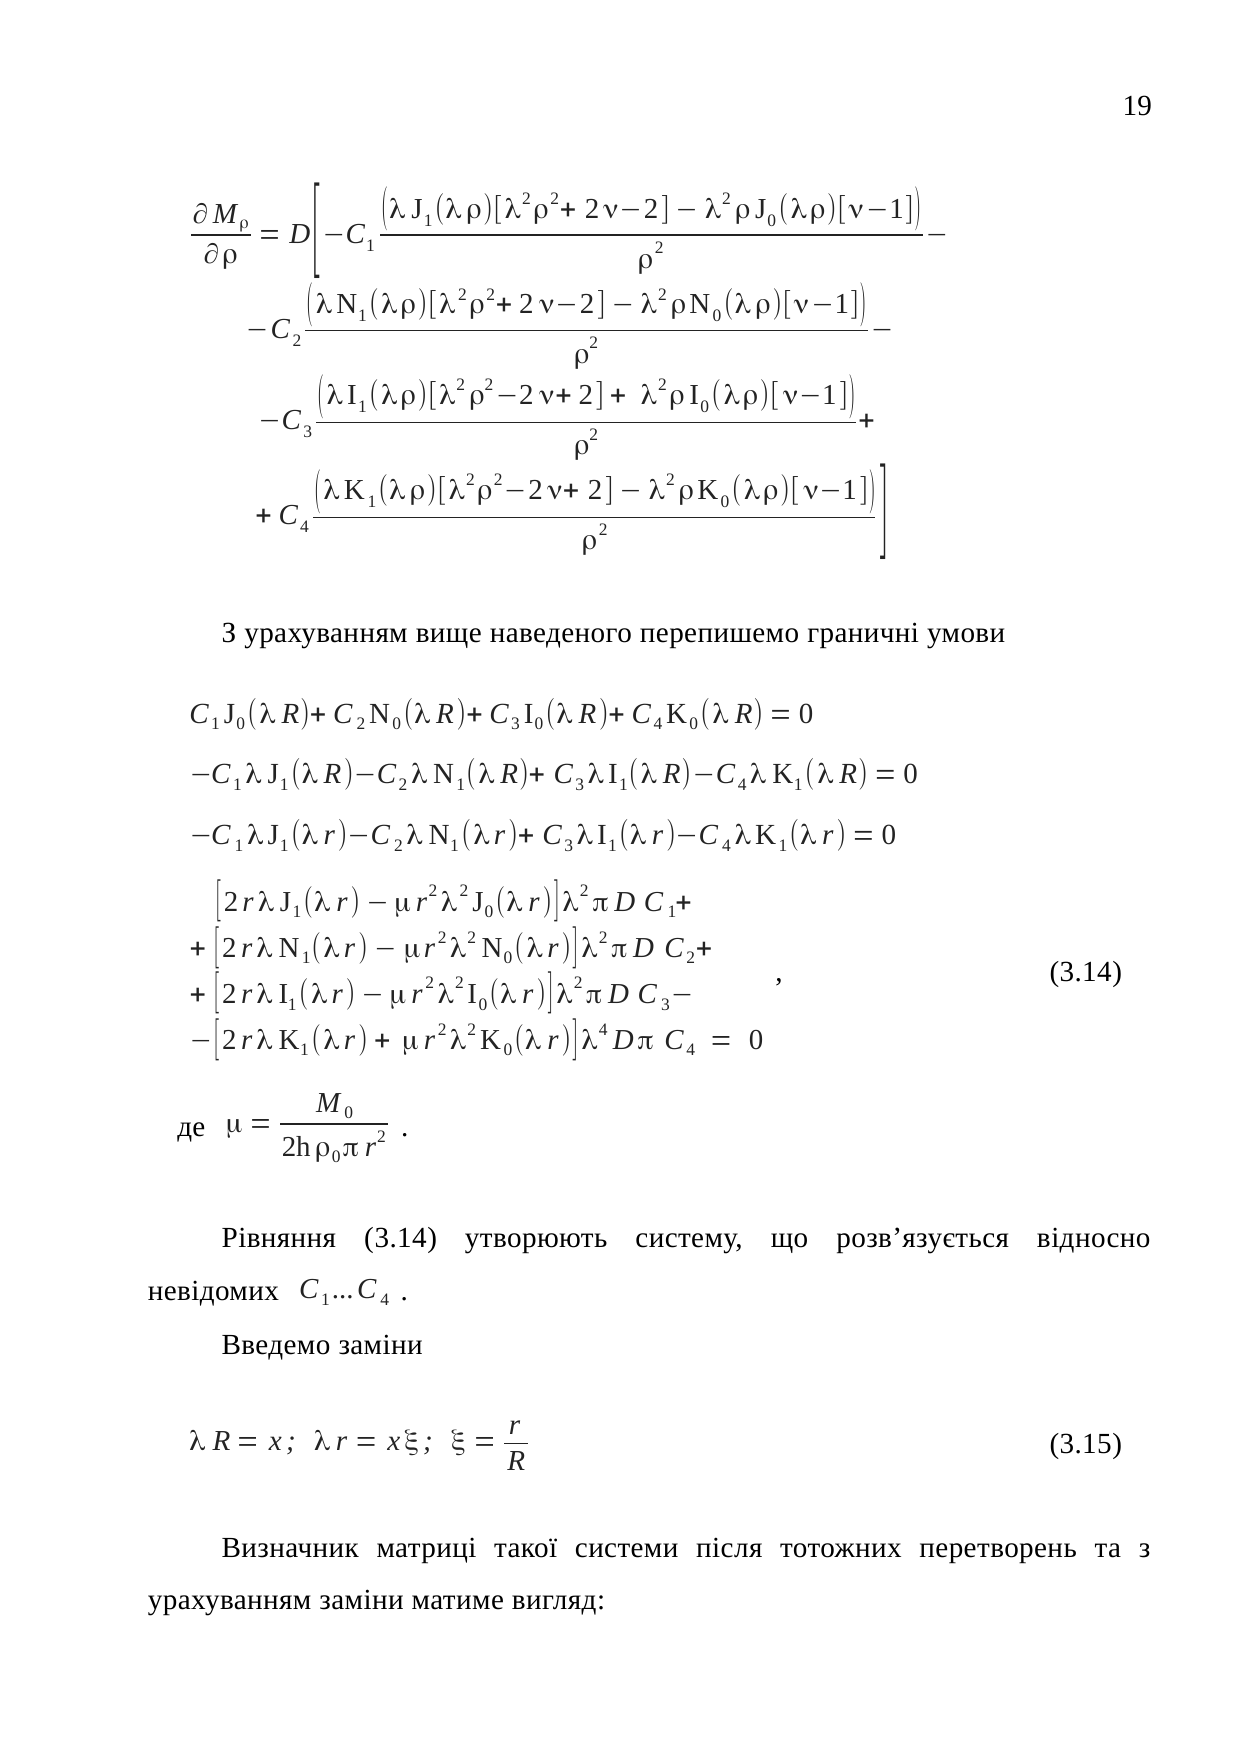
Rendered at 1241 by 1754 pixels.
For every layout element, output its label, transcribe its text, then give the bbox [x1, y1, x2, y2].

text , (3.14) [148, 849, 1152, 1056]
text (3.15) [148, 1380, 1152, 1506]
text де . [148, 1056, 1152, 1196]
text З урахуванням вище наведеного перепишемо граничні умови [148, 615, 1152, 648]
text Рівняння (3.14) утворюють систему, що розв’язується відносно невідомих . [148, 1220, 1152, 1308]
text Визначник матриці такої системи після тотожних перетворень та з урахуванням заміни матиме вигляд: [148, 1530, 1152, 1616]
text Введемо заміни [148, 1327, 1152, 1361]
